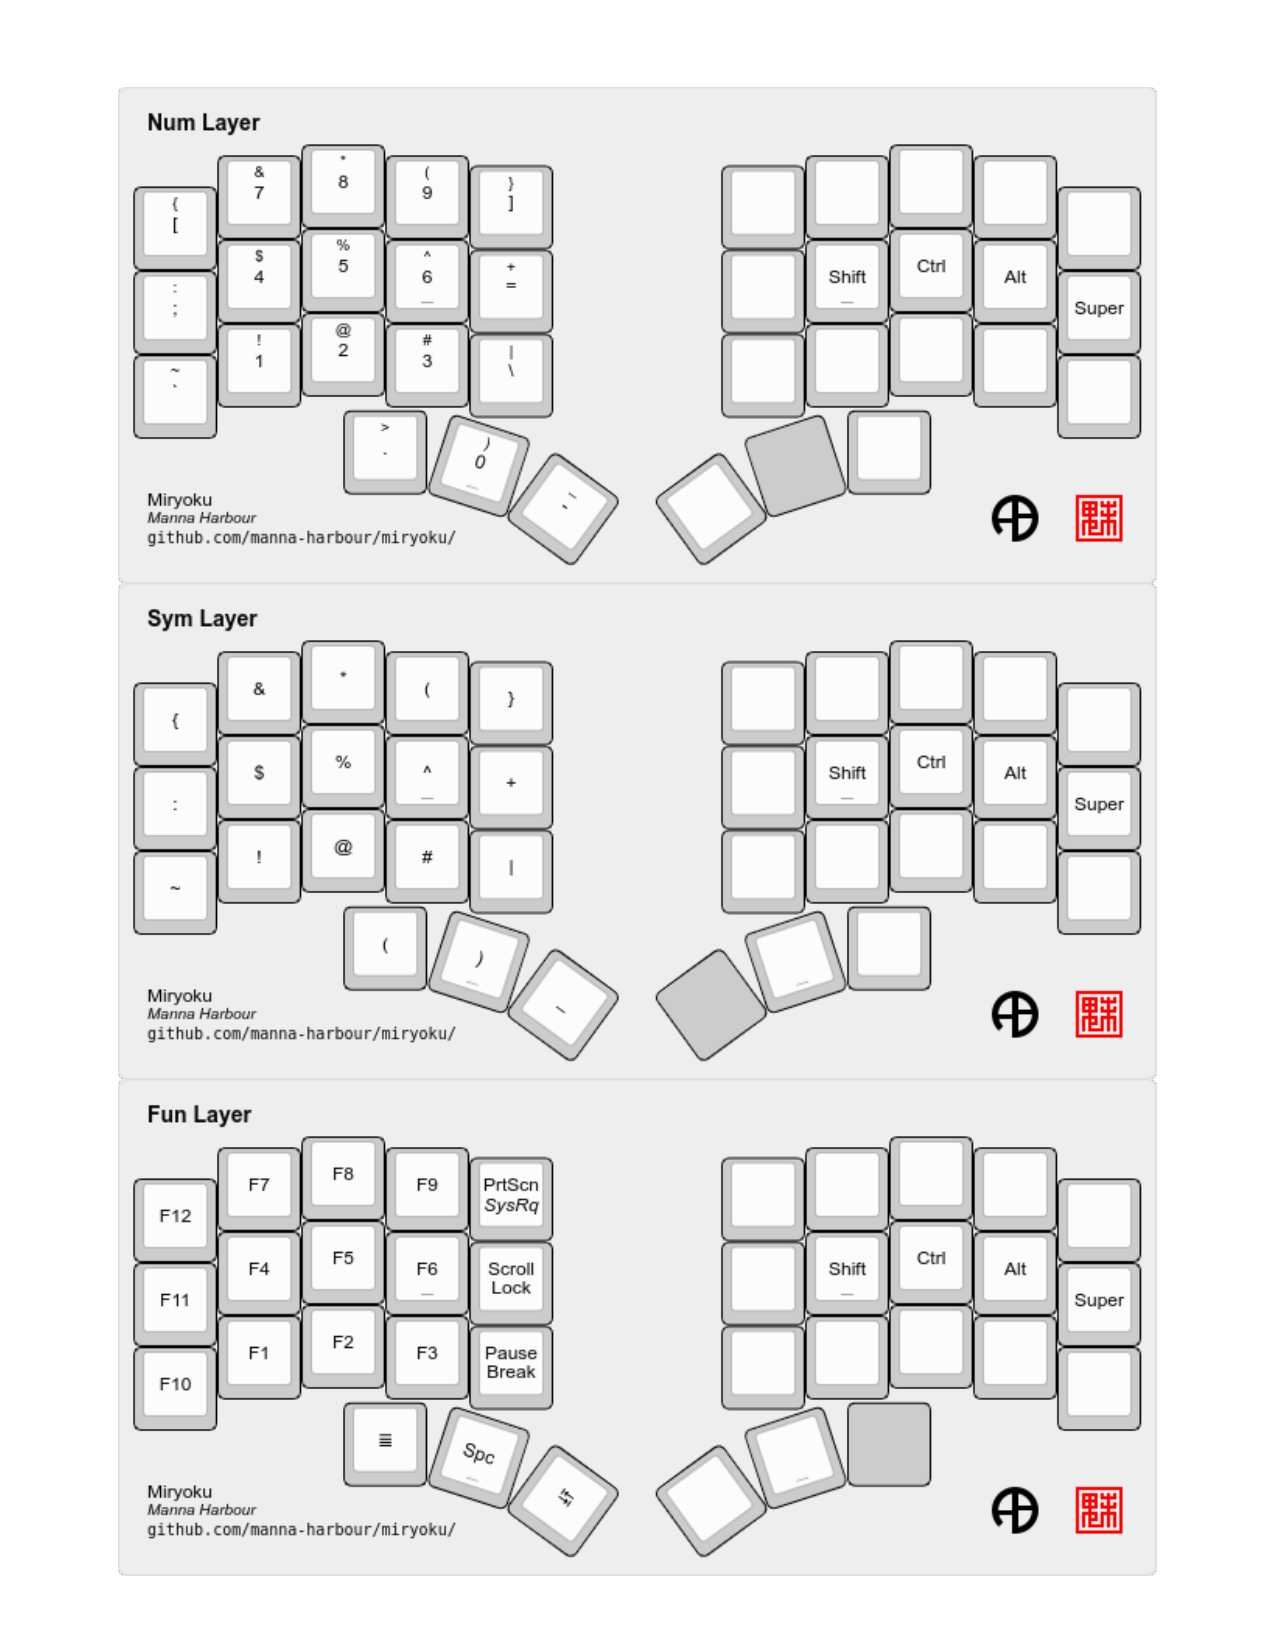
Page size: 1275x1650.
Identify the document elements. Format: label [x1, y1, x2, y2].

picture [118, 87, 1157, 1576]
